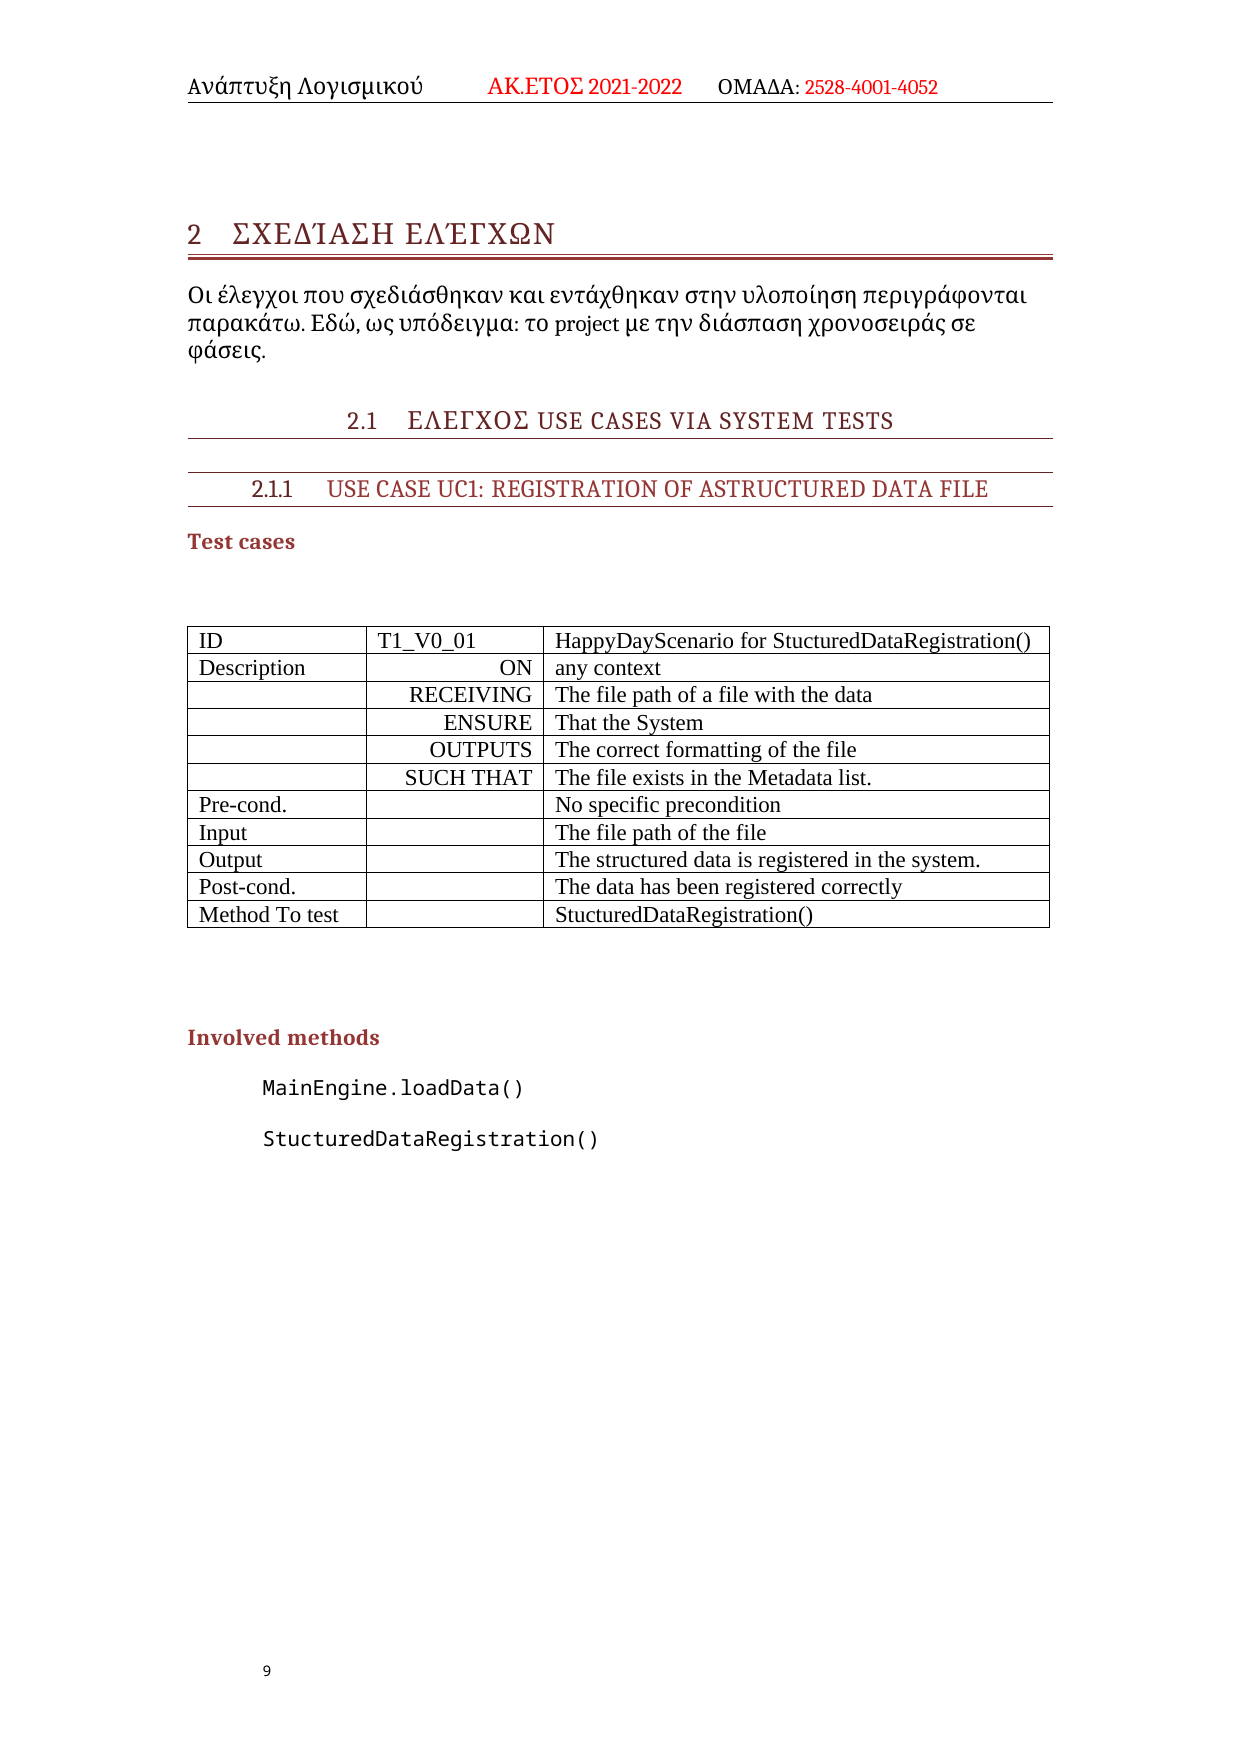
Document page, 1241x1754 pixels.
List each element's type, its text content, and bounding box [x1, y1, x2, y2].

table_cell OUTPUTS [367, 736, 543, 763]
table_header ID [188, 627, 366, 653]
subtitle Use case UC1: Registration Of Astructured Data File [187, 473, 1053, 507]
table_cell [188, 709, 366, 735]
table_cell any context [544, 654, 1049, 681]
table_cell Description [188, 654, 366, 681]
table_cell Post-cond. [188, 873, 366, 900]
text Οι έλεγχοι που σχεδιάσθηκαν και εντάχθηκαν στην υλοποίηση περιγράφονται παρακάτω. Εδώ, ως υπόδειγμα: το project με την διάσπαση χρονοσειράς σε φάσεις. [187, 283, 1053, 364]
table_cell Pre-cond. [188, 791, 366, 817]
subtitle Ελεγχος use cases via system tests [187, 407, 1053, 439]
table_cell No specific precondition [544, 791, 1049, 817]
table_cell That the System [544, 709, 1049, 735]
table_cell ON [367, 654, 543, 681]
table_cell RECEIVING [367, 682, 543, 708]
table_header T1_V0_01 [367, 627, 543, 653]
table_header HappyDayScenario for StucturedDataRegistration() [544, 627, 1049, 653]
text StucturedDataRegistration() [187, 1124, 1053, 1152]
table_cell The file path of the file [544, 819, 1049, 845]
table_cell The correct formatting of the file [544, 736, 1049, 763]
table_cell ENSURE [367, 709, 543, 735]
table_cell Method To test [188, 901, 366, 927]
table_cell The structured data is registered in the system. [544, 846, 1049, 872]
table_cell [188, 682, 366, 708]
subtitle Σχεδίαση Ελέγχων [187, 218, 1053, 260]
table_cell Output [188, 846, 366, 872]
table_cell StucturedDataRegistration() [544, 901, 1049, 927]
table_cell The data has been registered correctly [544, 873, 1049, 900]
table_cell [367, 791, 543, 817]
table_cell The file exists in the Metadata list. [544, 764, 1049, 790]
table_cell SUCH THAT [367, 764, 543, 790]
table_cell [367, 819, 543, 845]
text Test cases [187, 529, 1053, 555]
table_cell [188, 736, 366, 763]
table_cell [188, 764, 366, 790]
table_cell Input [188, 819, 366, 845]
text Involved methods [187, 1025, 1053, 1051]
text MainEngine.loadData() [187, 1073, 1053, 1102]
table_cell [367, 846, 543, 872]
table_cell The file path of a file with the data [544, 682, 1049, 708]
table_cell [367, 873, 543, 900]
table_cell [367, 901, 543, 927]
